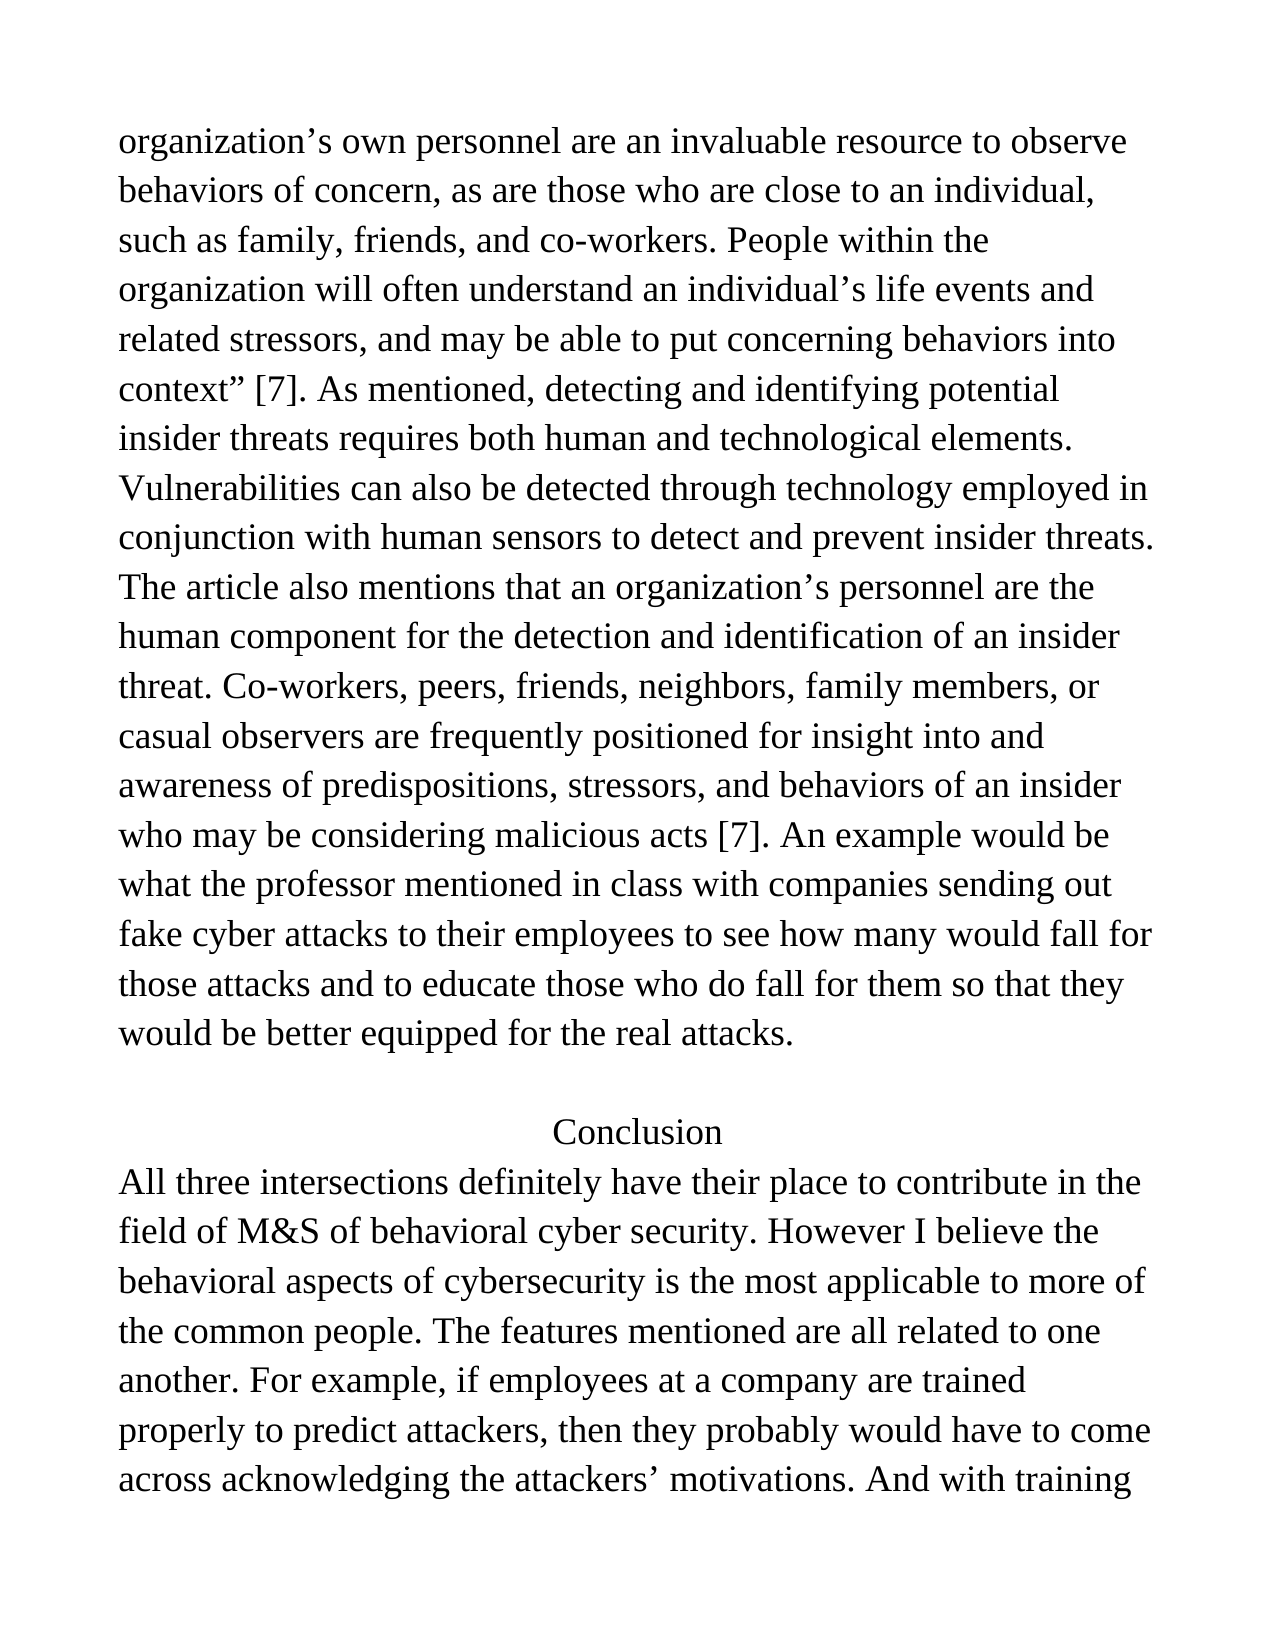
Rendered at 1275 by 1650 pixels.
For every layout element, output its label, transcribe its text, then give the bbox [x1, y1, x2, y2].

text organization’s own personnel are an invaluable resource to observe behaviors of concern, as are those who are close to an individual, such as family, friends, and co-workers. People within the organization will often understand an individual’s life events and related stressors, and may be able to put concerning behaviors into context” [7]. As mentioned, detecting and identifying potential insider threats requires both human and technological elements. Vulnerabilities can also be detected through technology employed in conjunction with human sensors to detect and prevent insider threats. The article also mentions that an organization’s personnel are the human component for the detection and identification of an insider threat. Co-workers, peers, friends, neighbors, family members, or casual observers are frequently positioned for insight into and awareness of predispositions, stressors, and behaviors of an insider who may be considering malicious acts [7]. An example would be what the professor mentioned in class with companies sending out fake cyber attacks to their employees to see how many would fall for those attacks and to educate those who do fall for them so that they would be better equipped for the real attacks. [118, 118, 1157, 1054]
text All three intersections definitely have their place to contribute in the field of M&S of behavioral cyber security. However I believe the behavioral aspects of cybersecurity is the most applicable to more of the common people. The features mentioned are all related to one another. For example, if employees at a company are trained properly to predict attackers, then they probably would have to come across acknowledging the attackers’ motivations. And with training [118, 1159, 1157, 1500]
text Conclusion [118, 1110, 1157, 1153]
